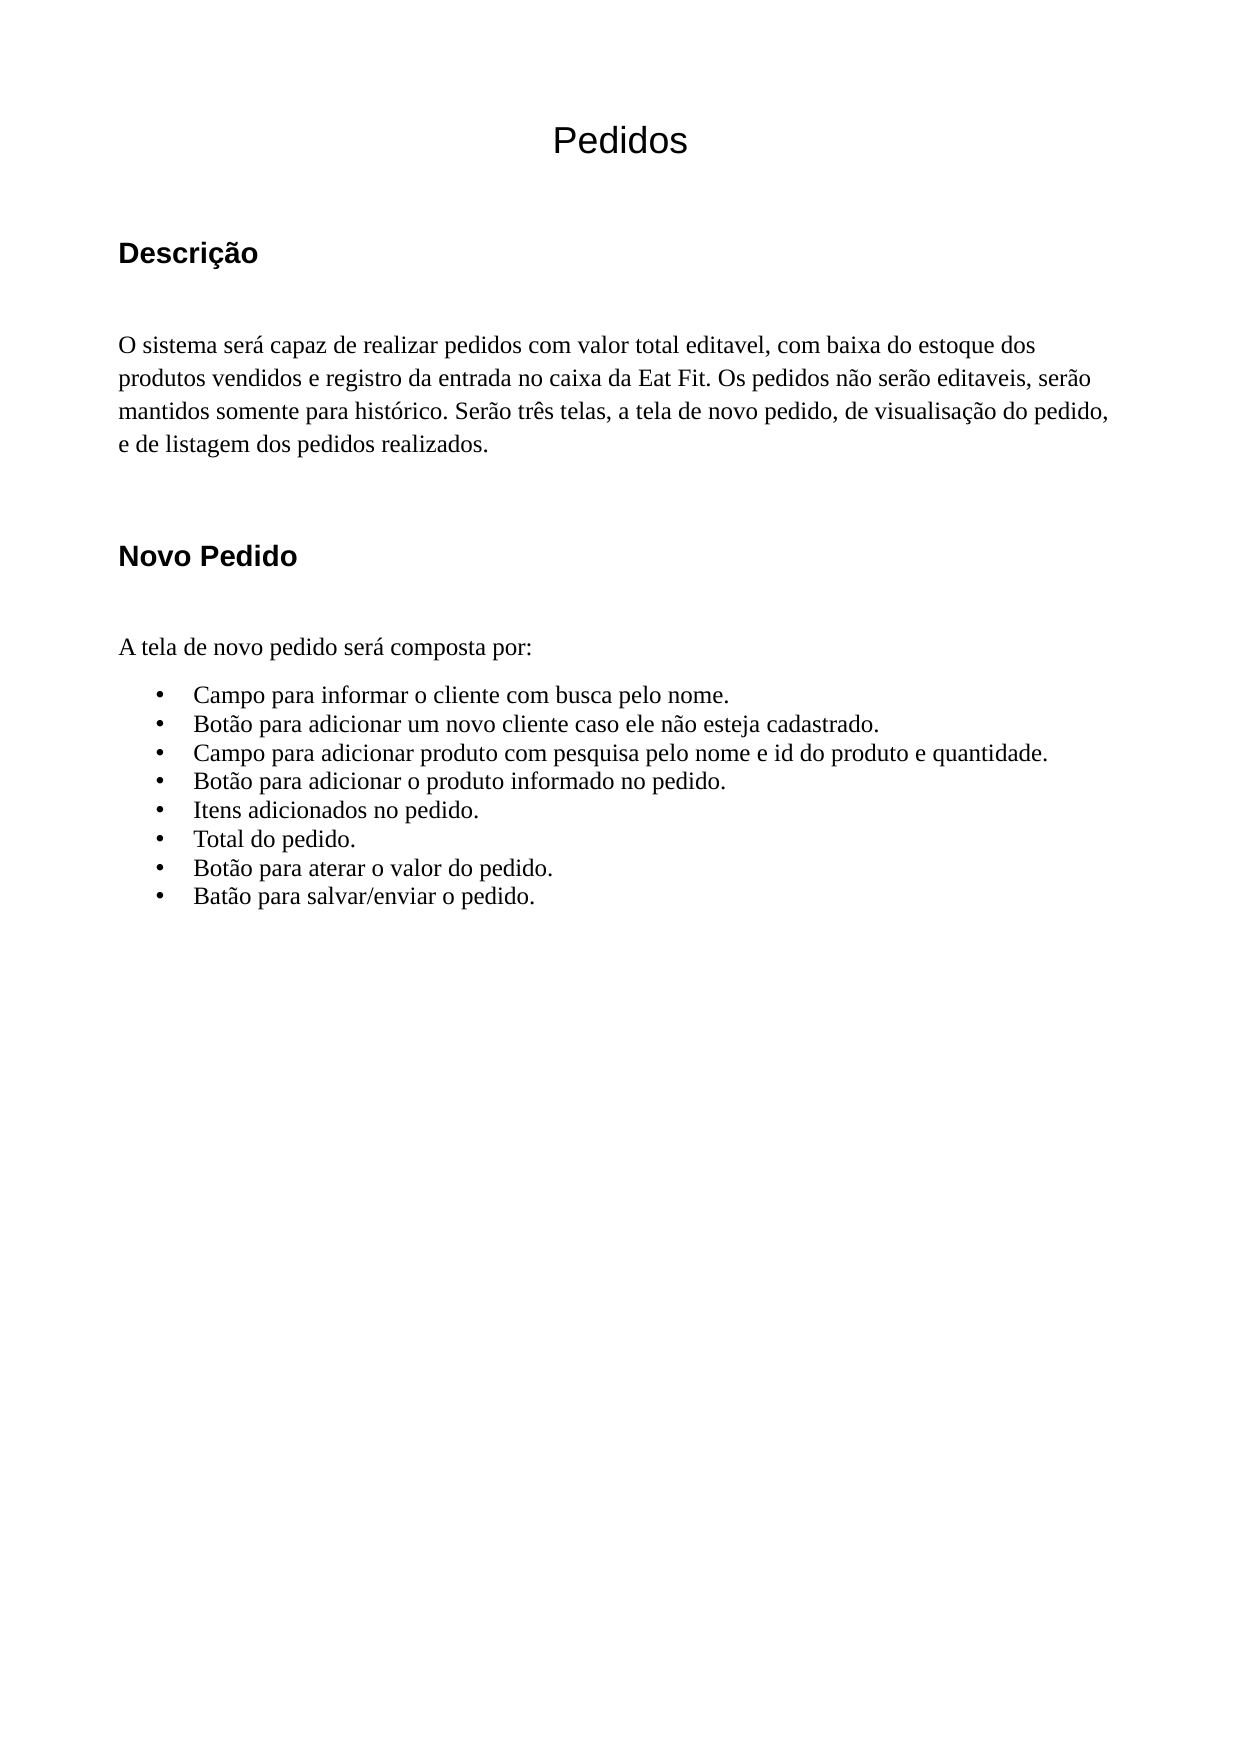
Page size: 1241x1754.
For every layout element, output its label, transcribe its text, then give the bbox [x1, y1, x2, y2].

subtitle Pedidos [118, 118, 1122, 161]
list Botão para aterar o valor do pedido. [156, 853, 1122, 881]
text A tela de novo pedido será composta por: [118, 632, 1122, 661]
list Campo para adicionar produto com pesquisa pelo nome e id do produto e quantidade. [156, 738, 1122, 766]
list Botão para adicionar o produto informado no pedido. [156, 766, 1122, 795]
list Itens adicionados no pedido. [156, 795, 1122, 824]
list Batão para salvar/enviar o pedido. [156, 881, 1122, 910]
list Total do pedido. [156, 824, 1122, 853]
subtitle Novo Pedido [118, 539, 1122, 572]
subtitle Descrição [118, 236, 1122, 270]
list Botão para adicionar um novo cliente caso ele não esteja cadastrado. [156, 709, 1122, 738]
text O sistema será capaz de realizar pedidos com valor total editavel, com baixa do estoque dos produtos vendidos e registro da entrada no caixa da Eat Fit. Os pedidos não serão editaveis, serão mantidos somente para histórico. Serão três telas, a tela de novo pedido, de visualisação do pedido, e de listagem dos pedidos realizados. [118, 330, 1122, 458]
list Campo para informar o cliente com busca pelo nome. [156, 680, 1122, 709]
